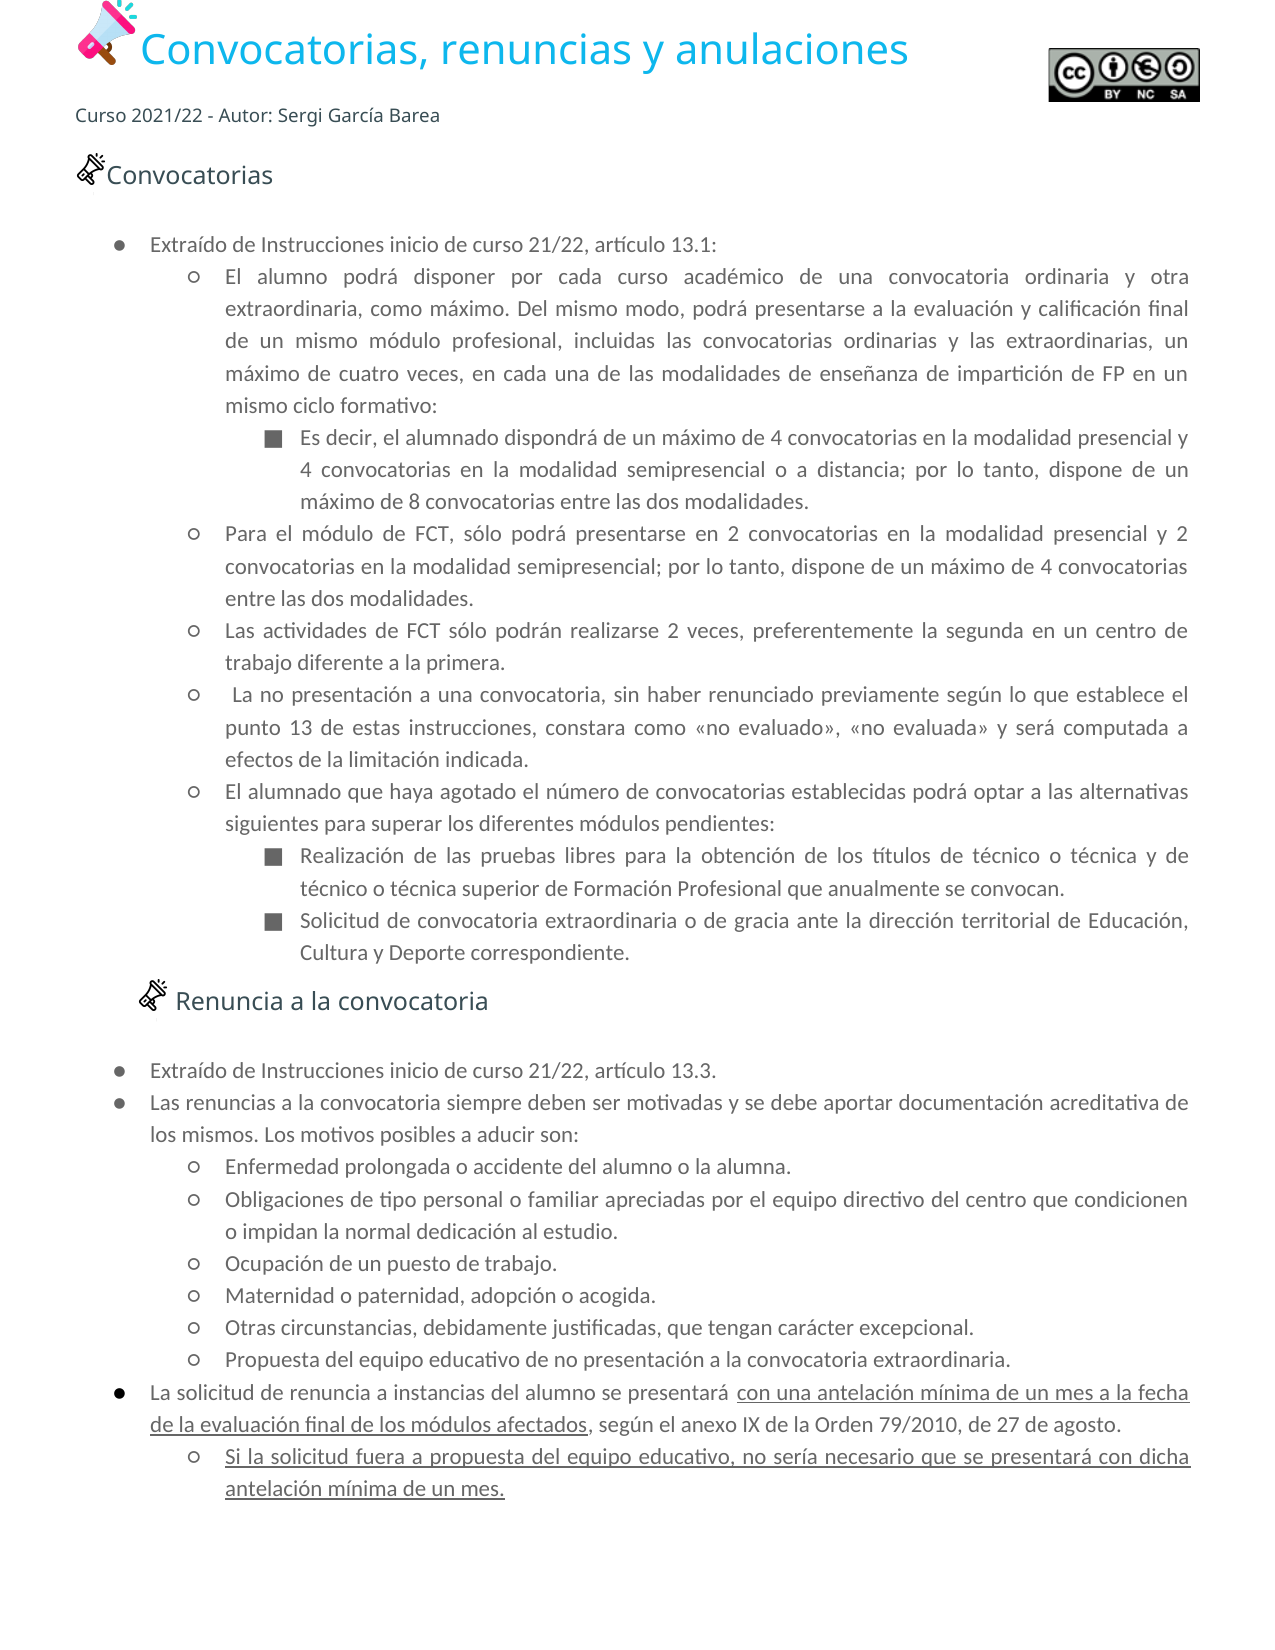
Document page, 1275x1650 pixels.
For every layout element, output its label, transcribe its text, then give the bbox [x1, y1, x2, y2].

list La no presentación a una convocatoria, sin haber renunciado previamente según lo que establece el punto 13 de estas instrucciones, constara como «no evaluado», «no evaluada» y será computada a efectos de la limitación indicada. [187, 681, 1191, 773]
text Convocatorias [75, 153, 1117, 192]
list La solicitud de renuncia a instancias del alumno se presentará con una antelación mínima de un mes a la fecha de la evaluación final de los módulos afectados, según el anexo IX de la Orden 79/2010, de 27 de agosto. [112, 1378, 1191, 1438]
list Las renuncias a la convocatoria siempre deben ser motivadas y se debe aportar documentación acreditativa de los mismos. Los motivos posibles a aducir son: [112, 1088, 1191, 1148]
picture [1048, 48, 1200, 102]
list Ocupación de un puesto de trabajo. [187, 1249, 1191, 1277]
list Es decir, el alumnado dispondrá de un máximo de 4 convocatorias en la modalidad presencial y 4 convocatorias en la modalidad semipresencial o a distancia; por lo tanto, dispone de un máximo de 8 convocatorias entre las dos modalidades. [262, 423, 1191, 515]
picture [75, 0, 140, 65]
list Obligaciones de tipo personal o familiar apreciadas por el equipo directivo del centro que condicionen o impidan la normal dedicación al estudio. [187, 1185, 1191, 1245]
list El alumnado que haya agotado el número de convocatorias establecidas podrá optar a las alternativas siguientes para superar los diferentes módulos pendientes: [187, 777, 1191, 837]
list Otras circunstancias, debidamente justificadas, que tengan carácter excepcional. [187, 1313, 1191, 1341]
list Si la solicitud fuera a propuesta del equipo educativo, no sería necesario que se presentará con dicha antelación mínima de un mes. [187, 1442, 1191, 1502]
list Las actividades de FCT sólo podrán realizarse 2 veces, preferentemente la segunda en un centro de trabajo diferente a la primera. [187, 616, 1191, 676]
text Renuncia a la convocatoria [137, 979, 1117, 1018]
list Propuesta del equipo educativo de no presentación a la convocatoria extraordinaria. [187, 1346, 1191, 1374]
list El alumno podrá disponer por cada curso académico de una convocatoria ordinaria y otra extraordinaria, como máximo. Del mismo modo, podrá presentarse a la evaluación y calificación final de un mismo módulo profesional, incluidas las convocatorias ordinarias y las extraordinarias, un máximo de cuatro veces, en cada una de las modalidades de enseñanza de impartición de FP en un mismo ciclo formativo: [187, 262, 1191, 419]
list Maternidad o paternidad, adopción o acogida. [187, 1281, 1191, 1309]
list Para el módulo de FCT, sólo podrá presentarse en 2 convocatorias en la modalidad presencial y 2 convocatorias en la modalidad semipresencial; por lo tanto, dispone de un máximo de 4 convocatorias entre las dos modalidades. [187, 519, 1191, 612]
picture [137, 979, 169, 1011]
list Solicitud de convocatoria extraordinaria o de gracia ante la dirección territorial de Educación, Cultura y Deporte correspondiente. [262, 906, 1191, 966]
list Extraído de Instrucciones inicio de curso 21/22, artículo 13.1: [112, 230, 1191, 258]
list Realización de las pruebas libres para la obtención de los títulos de técnico o técnica y de técnico o técnica superior de Formación Profesional que anualmente se convocan. [262, 841, 1191, 902]
list Extraído de Instrucciones inicio de curso 21/22, artículo 13.3. [112, 1056, 1191, 1084]
list Enfermedad prolongada o accidente del alumno o la alumna. [187, 1152, 1191, 1181]
picture [75, 153, 107, 185]
